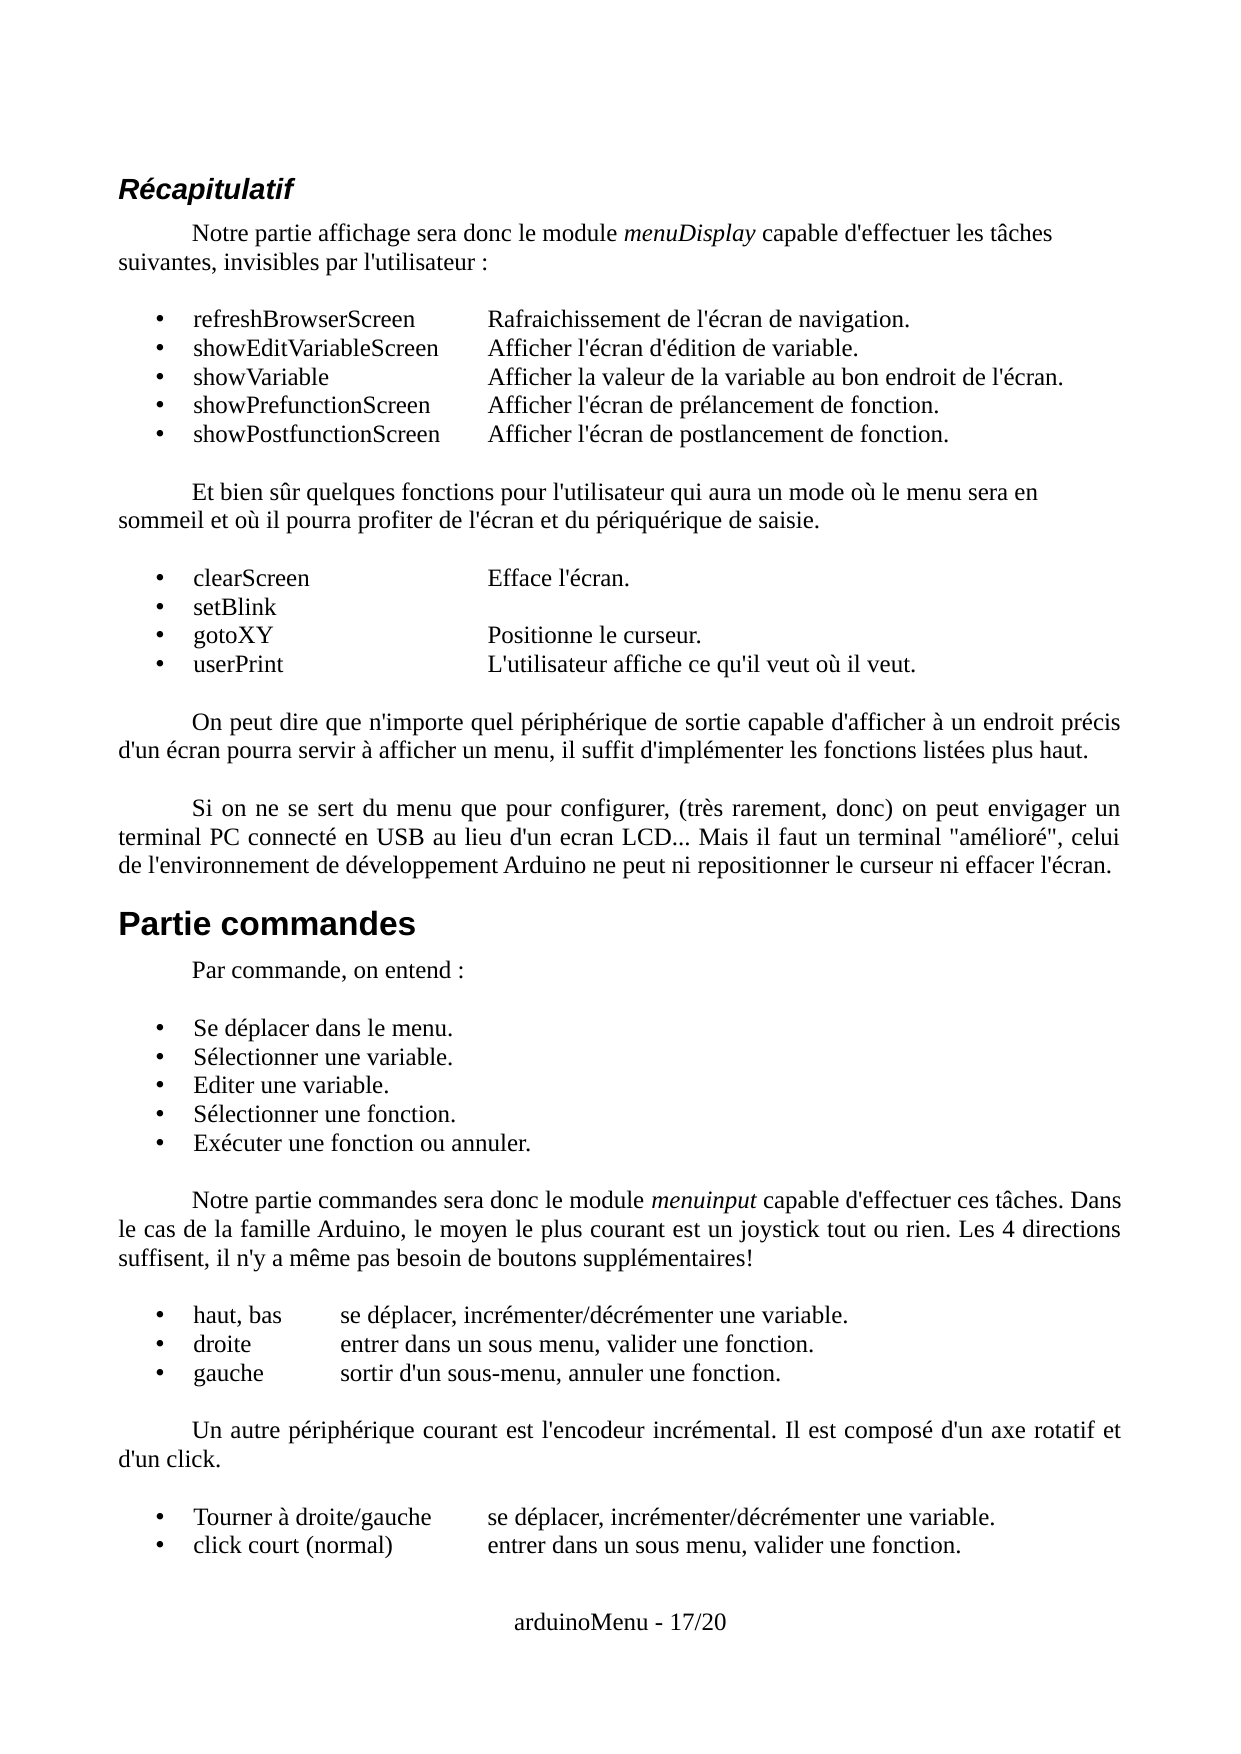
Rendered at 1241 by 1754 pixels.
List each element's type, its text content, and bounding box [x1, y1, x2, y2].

text Si on ne se sert du menu que pour configurer, (très rarement, donc) on peut envigager un terminal PC connecté en USB au lieu d'un ecran LCD... Mais il faut un terminal "amélioré", celui de l'environnement de développement Arduino ne peut ni repositionner le curseur ni effacer l'écran. [118, 793, 1122, 879]
list Sélectionner une variable. [156, 1042, 1122, 1070]
list setBlink [156, 592, 1122, 620]
text Et bien sûr quelques fonctions pour l'utilisateur qui aura un mode où le menu sera en sommeil et où il pourra profiter de l'écran et du périquérique de saisie. [118, 477, 1122, 534]
list Se déplacer dans le menu. [156, 1013, 1122, 1042]
list showPostfunctionScreen Afficher l'écran de postlancement de fonction. [156, 419, 1122, 448]
list click court (normal) entrer dans un sous menu, valider une fonction. [156, 1530, 1122, 1559]
subtitle Récapitulatif [118, 172, 1122, 205]
list refreshBrowserScreen Rafraichissement de l'écran de navigation. [156, 304, 1122, 333]
text Un autre périphérique courant est l'encodeur incrémental. Il est composé d'un axe rotatif et d'un click. [118, 1415, 1122, 1473]
list showVariable Afficher la valeur de la variable au bon endroit de l'écran. [156, 362, 1122, 390]
list userPrint L'utilisateur affiche ce qu'il veut où il veut. [156, 649, 1122, 678]
list Exécuter une fonction ou annuler. [156, 1128, 1122, 1157]
list gotoXY Positionne le curseur. [156, 620, 1122, 649]
list clearScreen Efface l'écran. [156, 563, 1122, 592]
list showEditVariableScreen Afficher l'écran d'édition de variable. [156, 333, 1122, 362]
text Notre partie affichage sera donc le module menuDisplay capable d'effectuer les tâches suivantes, invisibles par l'utilisateur : [118, 218, 1122, 275]
list Tourner à droite/gauche se déplacer, incrémenter/décrémenter une variable. [156, 1502, 1122, 1530]
list droite entrer dans un sous menu, valider une fonction. [156, 1329, 1122, 1358]
text On peut dire que n'importe quel périphérique de sortie capable d'afficher à un endroit précis d'un écran pourra servir à afficher un menu, il suffit d'implémenter les fonctions listées plus haut. [118, 707, 1122, 764]
list gauche sortir d'un sous-menu, annuler une fonction. [156, 1358, 1122, 1387]
text Par commande, on entend : [118, 955, 1122, 984]
list haut, bas se déplacer, incrémenter/décrémenter une variable. [156, 1300, 1122, 1329]
list showPrefunctionScreen Afficher l'écran de prélancement de fonction. [156, 390, 1122, 419]
list Editer une variable. [156, 1070, 1122, 1099]
list Sélectionner une fonction. [156, 1099, 1122, 1128]
subtitle Partie commandes [118, 904, 1122, 943]
text Notre partie commandes sera donc le module menuinput capable d'effectuer ces tâches. Dans le cas de la famille Arduino, le moyen le plus courant est un joystick tout ou rien. Les 4 directions suffisent, il n'y a même pas besoin de boutons supplémentaires! [118, 1185, 1122, 1272]
